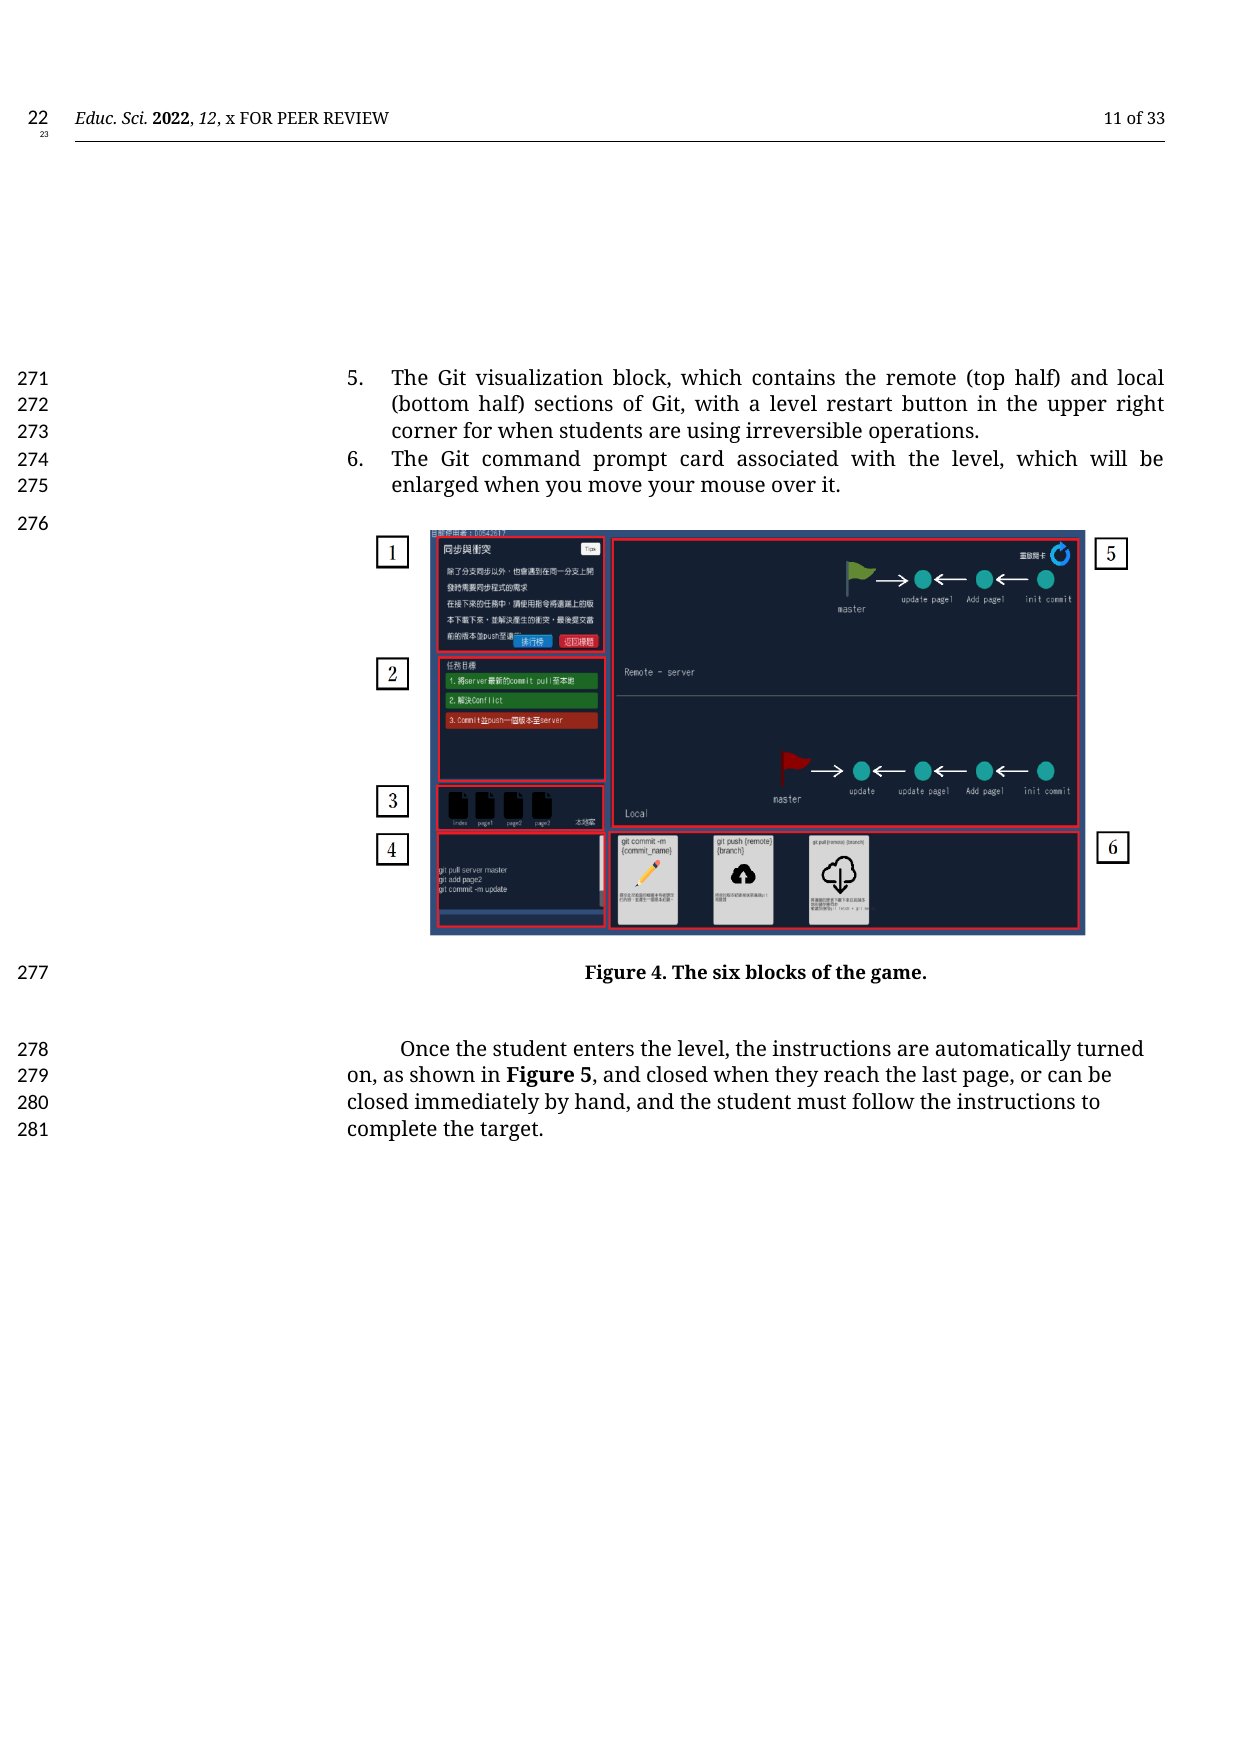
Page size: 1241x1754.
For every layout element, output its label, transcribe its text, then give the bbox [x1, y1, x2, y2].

subtitle Once the student enters the level, the instructions are automatically turned on, as shown in Figure 5, and closed when they reach the last page, or can be closed immediately by hand, and the student must follow the instructions to complete the target. [347, 1034, 1165, 1143]
list The Git visualization block, which contains the remote (top half) and local (bottom half) sections of Git, with a level restart button in the upper right corner for when students are using irreversible operations. [347, 363, 1165, 444]
text Figure 4. The six blocks of the game. [347, 960, 1165, 984]
list The Git command prompt card associated with the level, which will be enlarged when you move your mouse over it. [347, 444, 1165, 499]
